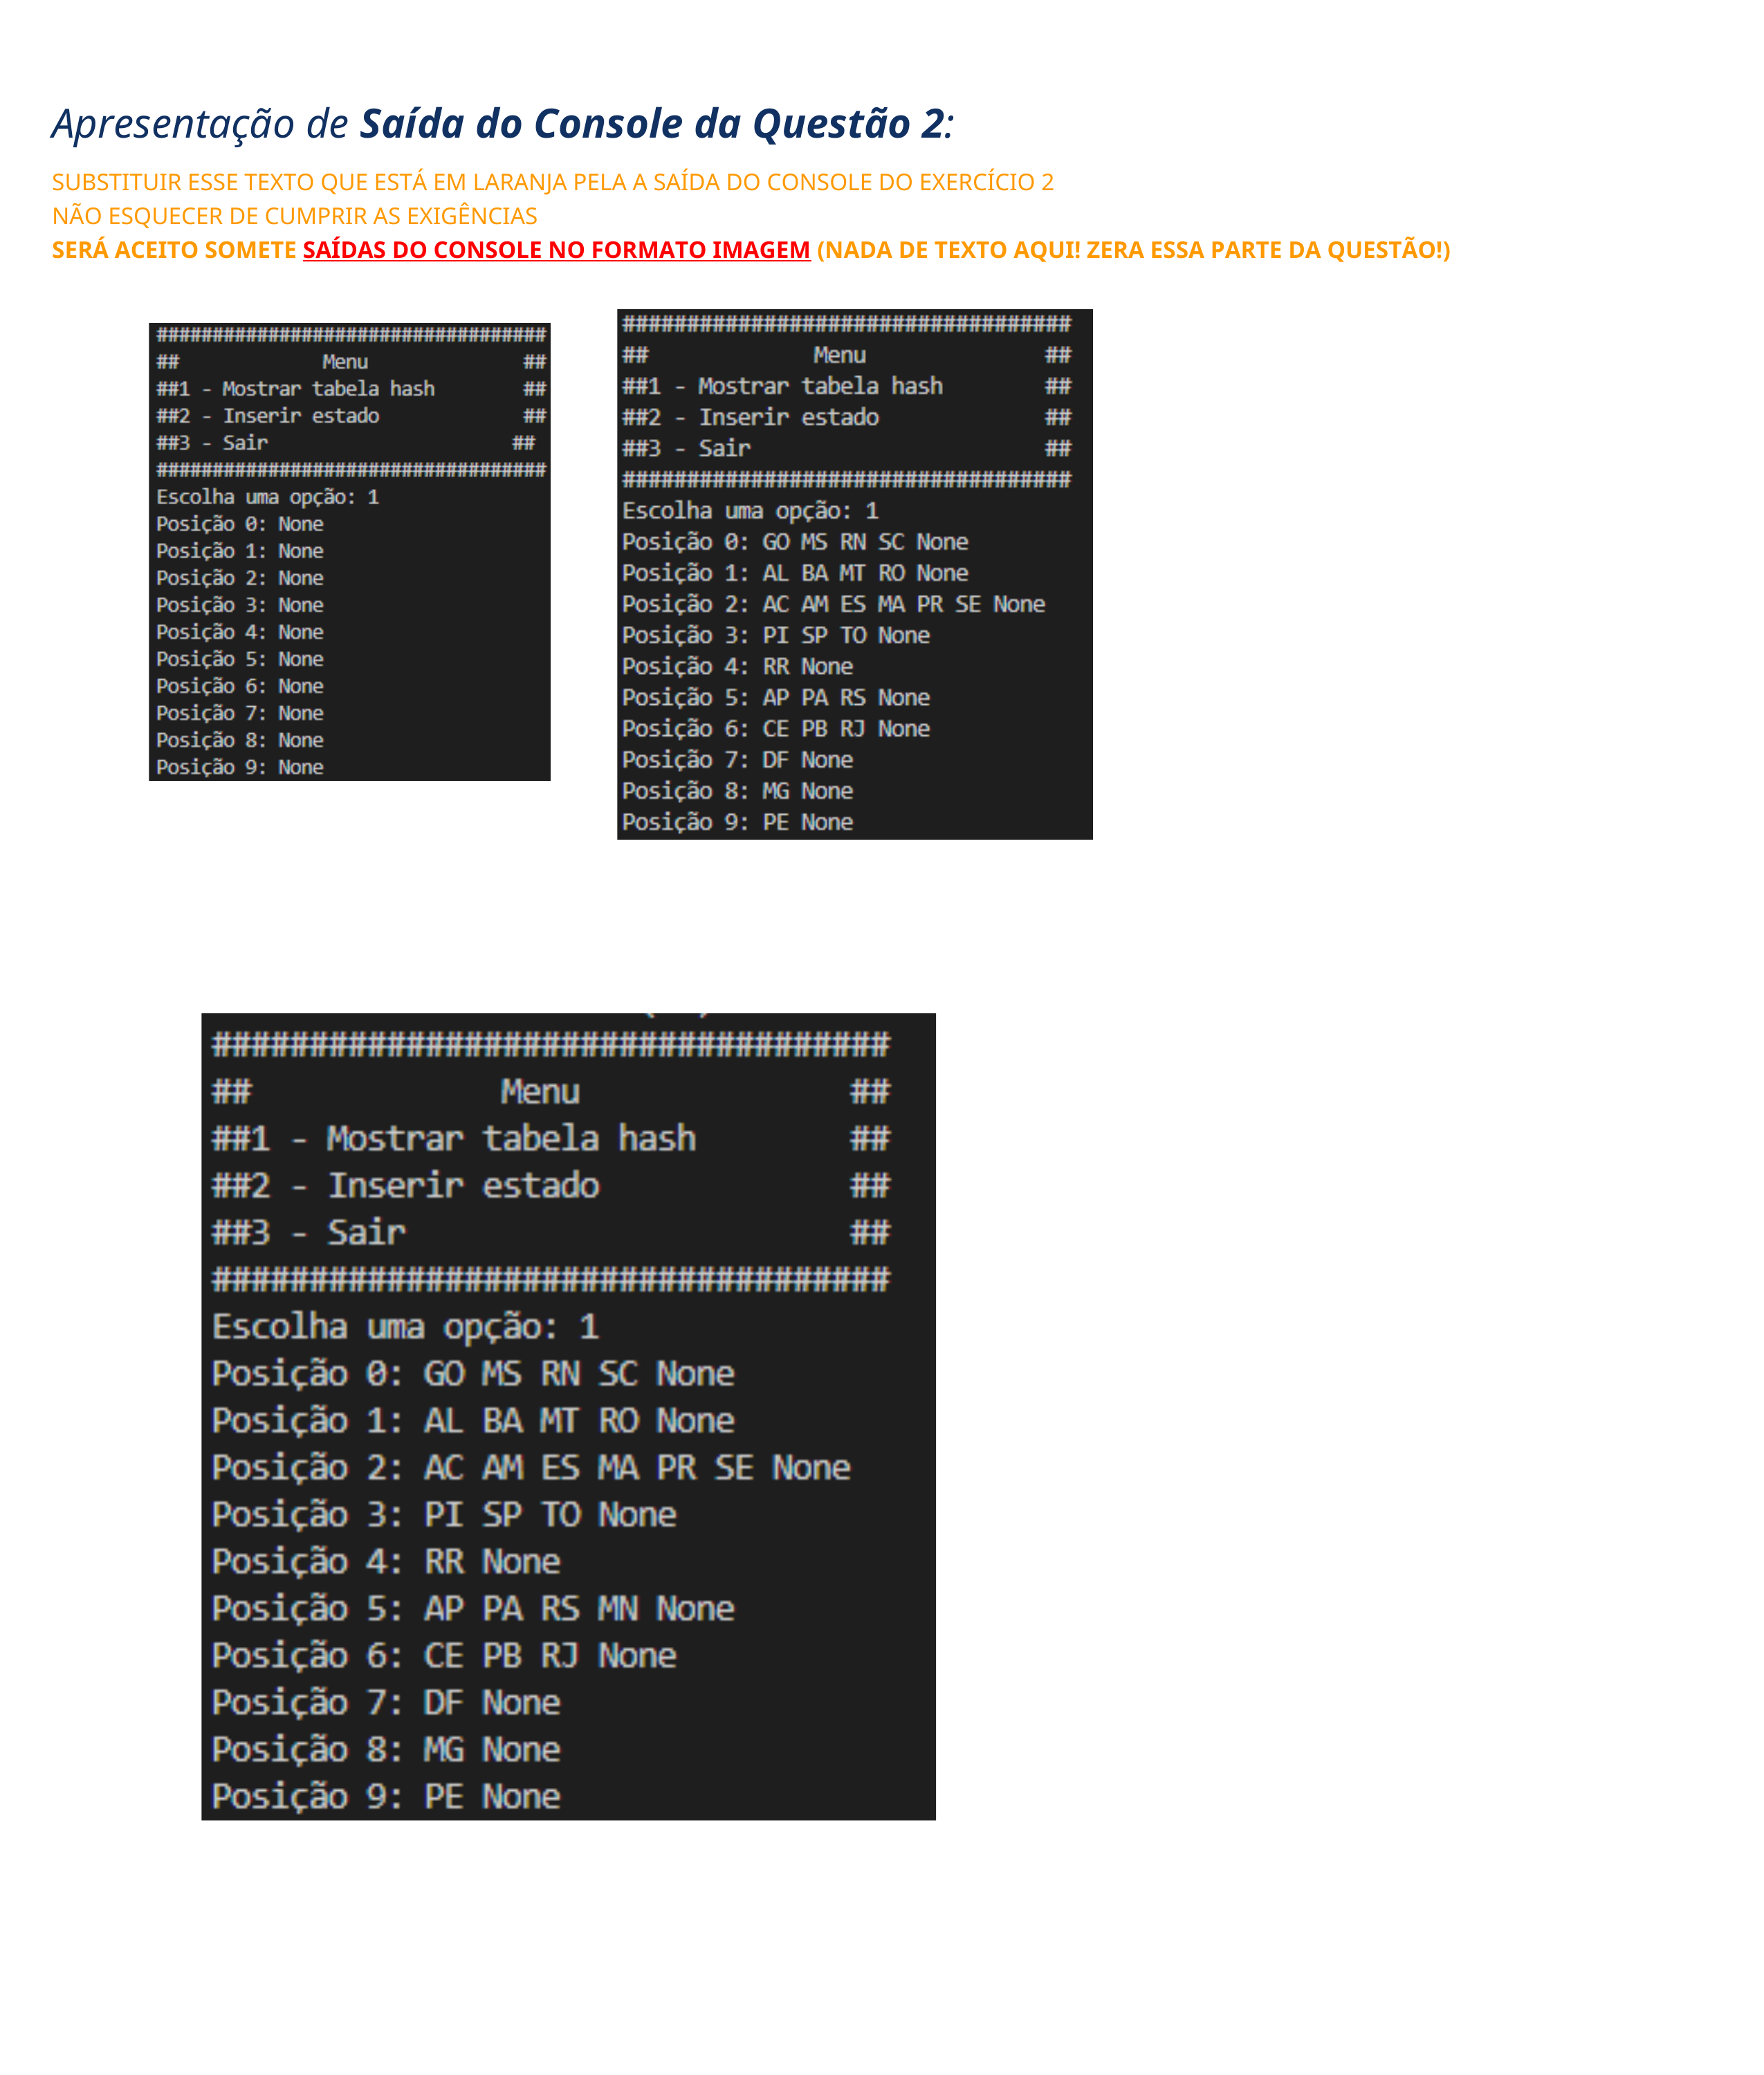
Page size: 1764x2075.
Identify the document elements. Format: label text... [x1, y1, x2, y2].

picture [201, 1013, 937, 1820]
text Apresentação de Saída do Console da Questão 2: [52, 95, 1712, 150]
picture [617, 309, 1093, 840]
text NÃO ESQUECER DE CUMPRIR AS EXIGÊNCIAS [52, 200, 1712, 231]
text SUBSTITUIR ESSE TEXTO QUE ESTÁ EM LARANJA PELA A SAÍDA DO CONSOLE DO EXERCÍCIO 2 [52, 166, 1712, 197]
text SERÁ ACEITO SOMETE SAÍDAS DO CONSOLE NO FORMATO IMAGEM (NADA DE TEXTO AQUI! ZERA ESSA PARTE DA QUESTÃO!) [52, 234, 1712, 265]
picture [149, 323, 551, 781]
